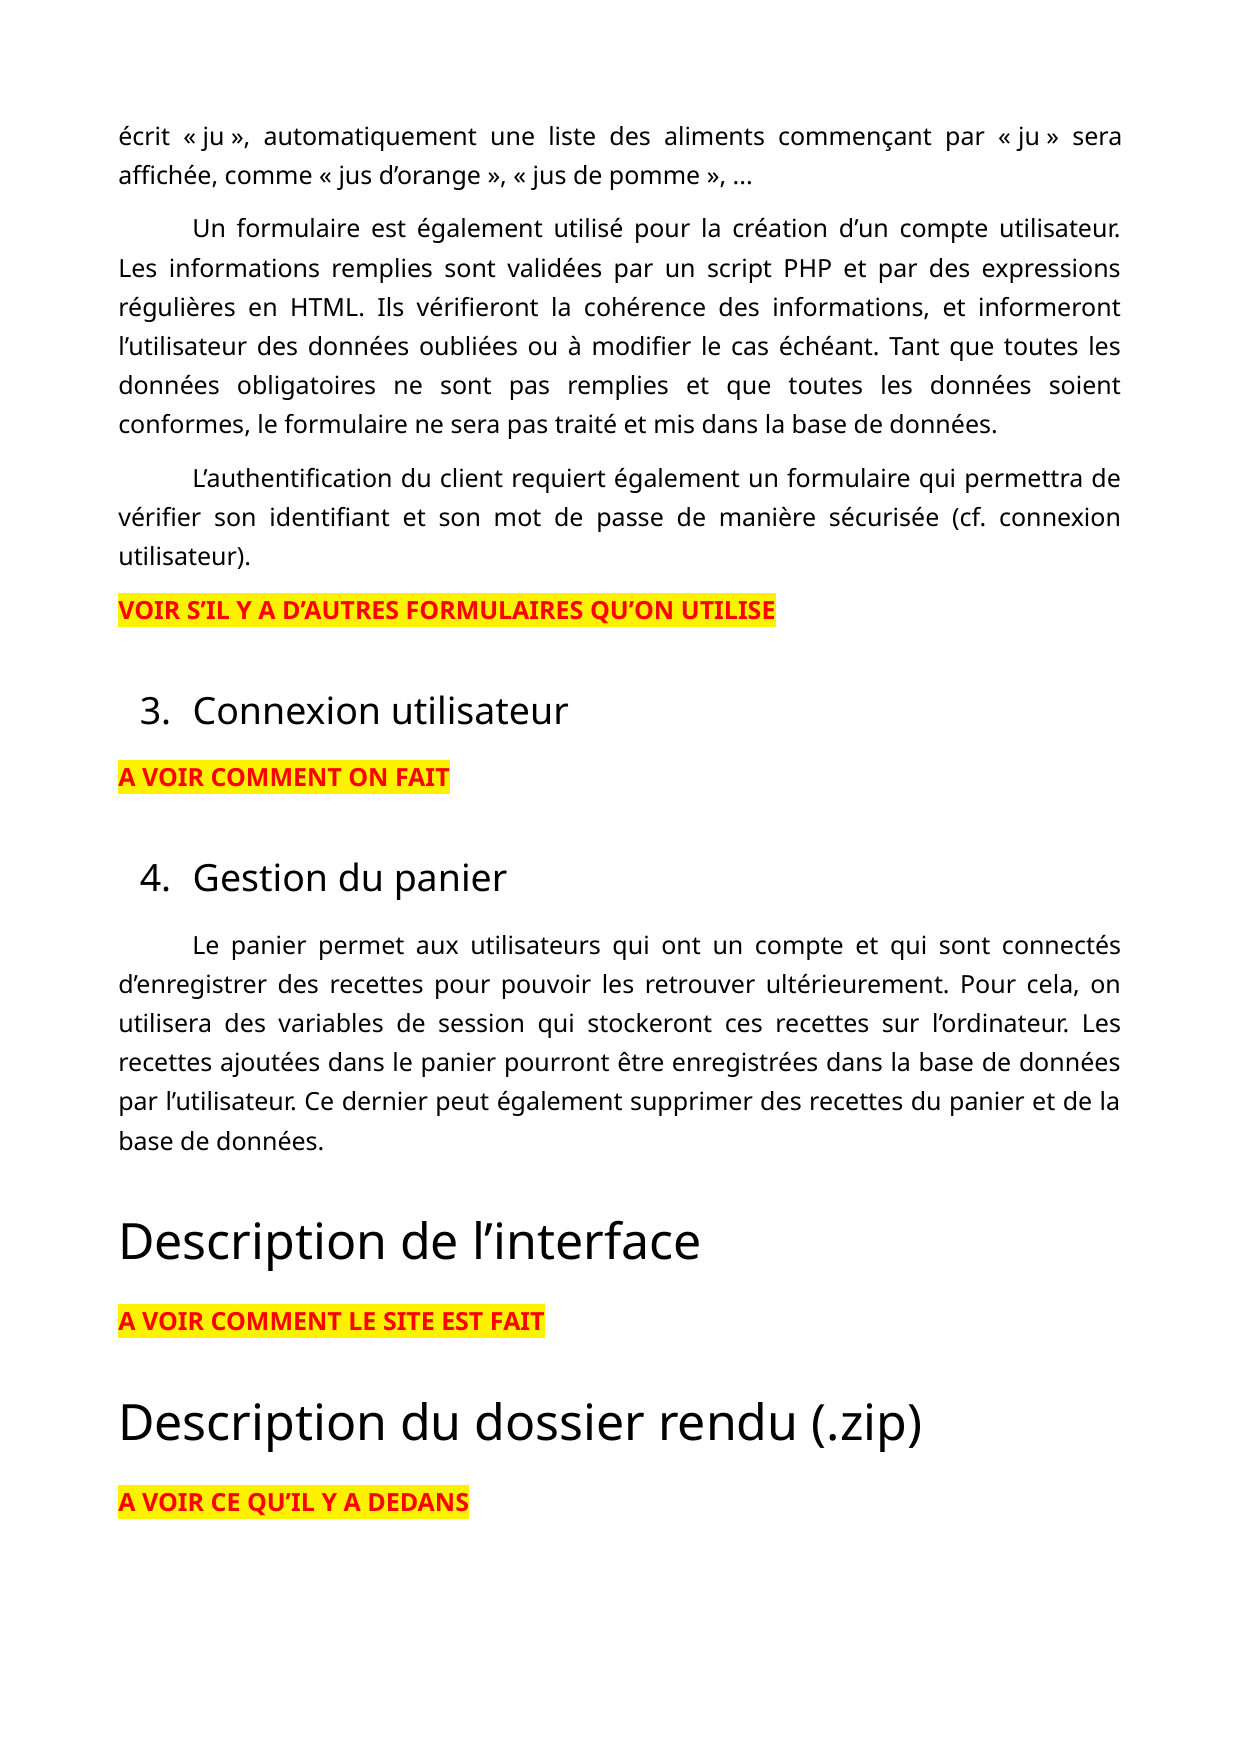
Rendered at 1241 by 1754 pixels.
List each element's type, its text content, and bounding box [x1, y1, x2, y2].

text L’authentification du client requiert également un formulaire qui permettra de vérifier son identifiant et son mot de passe de manière sécurisée (cf. connexion utilisateur). [118, 461, 1122, 573]
text A VOIR COMMENT ON FAIT [118, 760, 1122, 794]
subtitle Connexion utilisateur [155, 684, 1122, 735]
text A VOIR CE QU’IL Y A DEDANS [118, 1485, 1122, 1519]
text écrit « ju », automatiquement une liste des aliments commençant par « ju » sera affichée, comme « jus d’orange », « jus de pomme », ... [118, 118, 1122, 191]
subtitle Description du dossier rendu (.zip) [118, 1387, 1122, 1455]
text Le panier permet aux utilisateurs qui ont un compte et qui sont connectés d’enregistrer des recettes pour pouvoir les retrouver ultérieurement. Pour cela, on utilisera des variables de session qui stockeront ces recettes sur l’ordinateur. Les recettes ajoutées dans le panier pourront être enregistrées dans la base de données par l’utilisateur. Ce dernier peut également supprimer des recettes du panier et de la base de données. [118, 927, 1122, 1157]
text VOIR S’IL Y A D’AUTRES FORMULAIRES QU’ON UTILISE [118, 593, 1122, 627]
text A VOIR COMMENT LE SITE EST FAIT [118, 1304, 1122, 1338]
text Un formulaire est également utilisé pour la création d’un compte utilisateur. Les informations remplies sont validées par un script PHP et par des expressions régulières en HTML. Ils vérifieront la cohérence des informations, et informeront l’utilisateur des données oubliées ou à modifier le cas échéant. Tant que toutes les données obligatoires ne sont pas remplies et que toutes les données soient conformes, le formulaire ne sera pas traité et mis dans la base de données. [118, 211, 1122, 441]
subtitle Gestion du panier [155, 851, 1122, 902]
subtitle Description de l’interface [118, 1206, 1122, 1274]
